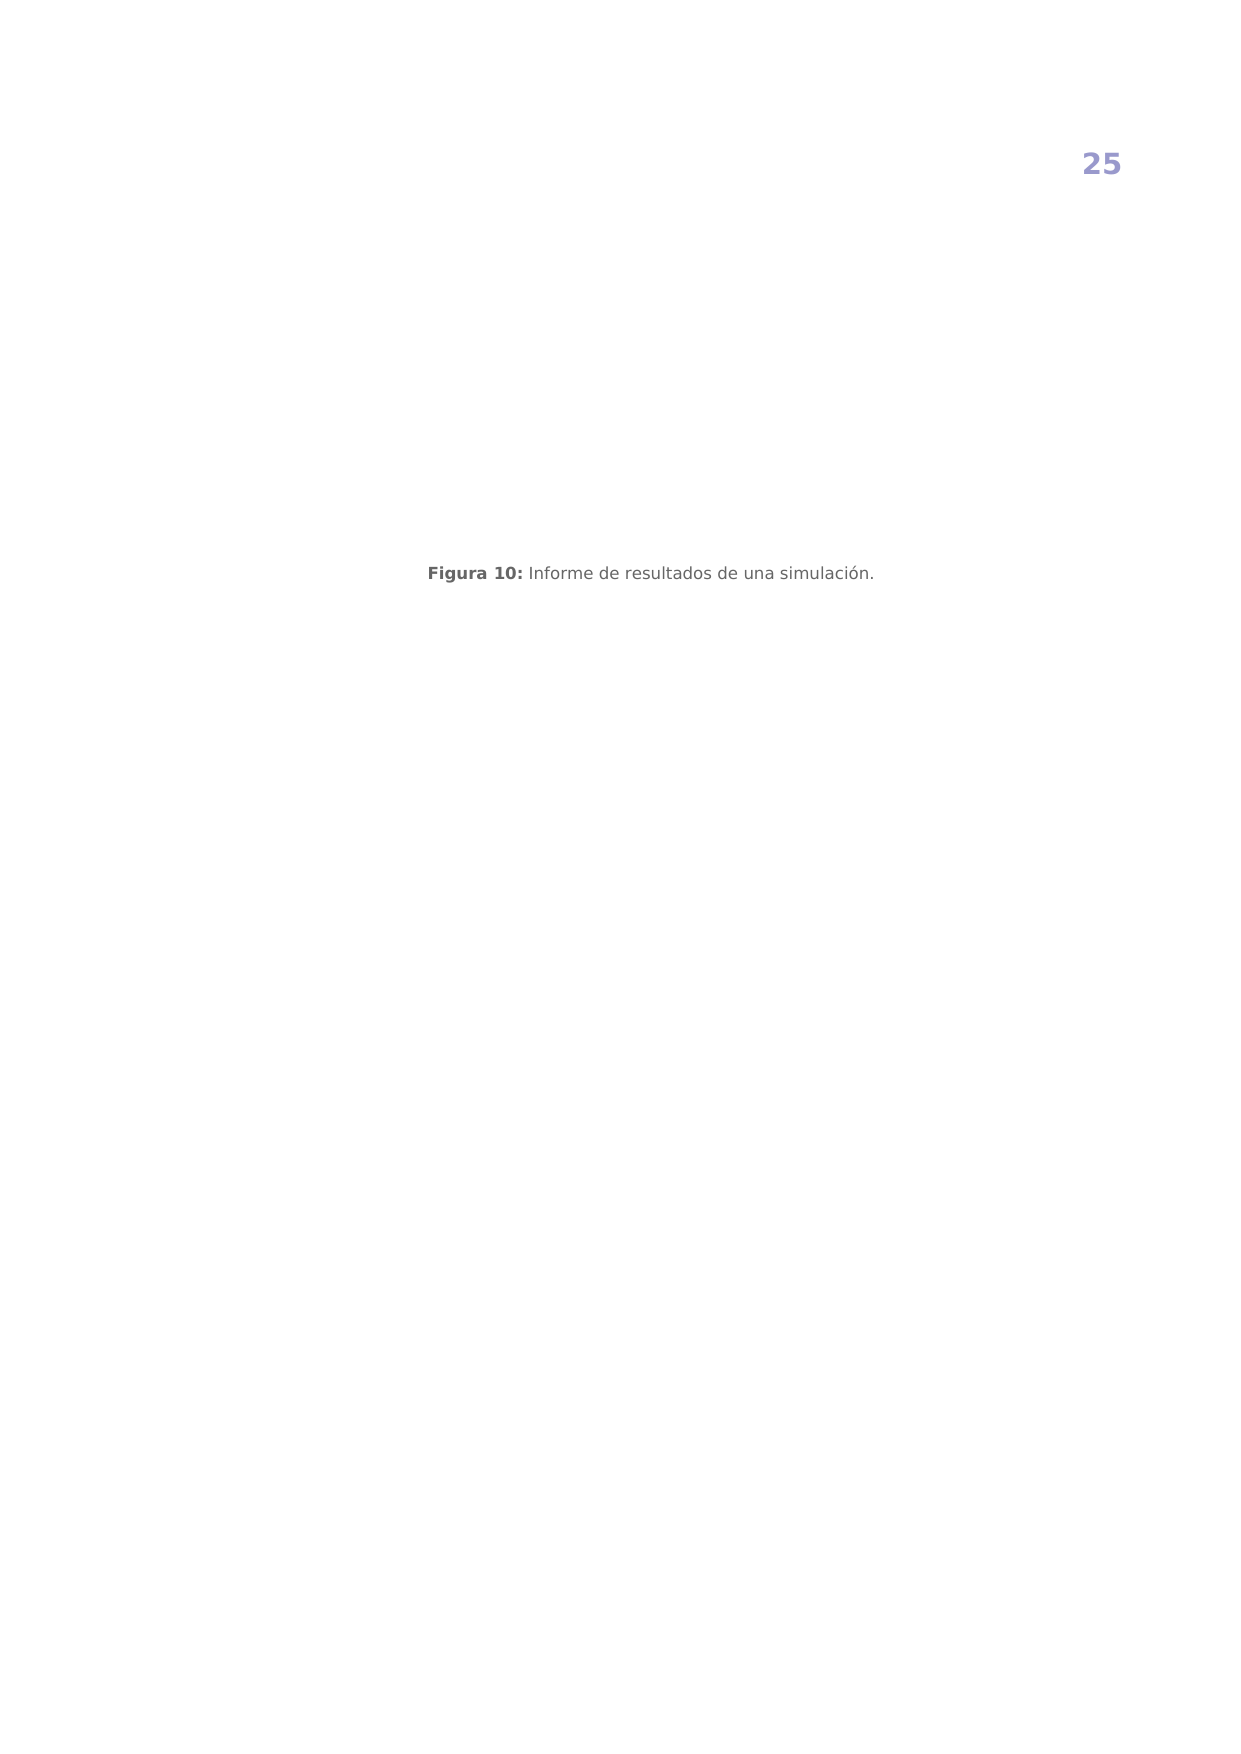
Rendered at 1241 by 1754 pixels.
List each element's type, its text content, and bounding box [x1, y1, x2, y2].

table_cell Figura 10: Informe de resultados de una simulación. [177, 540, 1122, 583]
table_cell [177, 211, 1122, 540]
